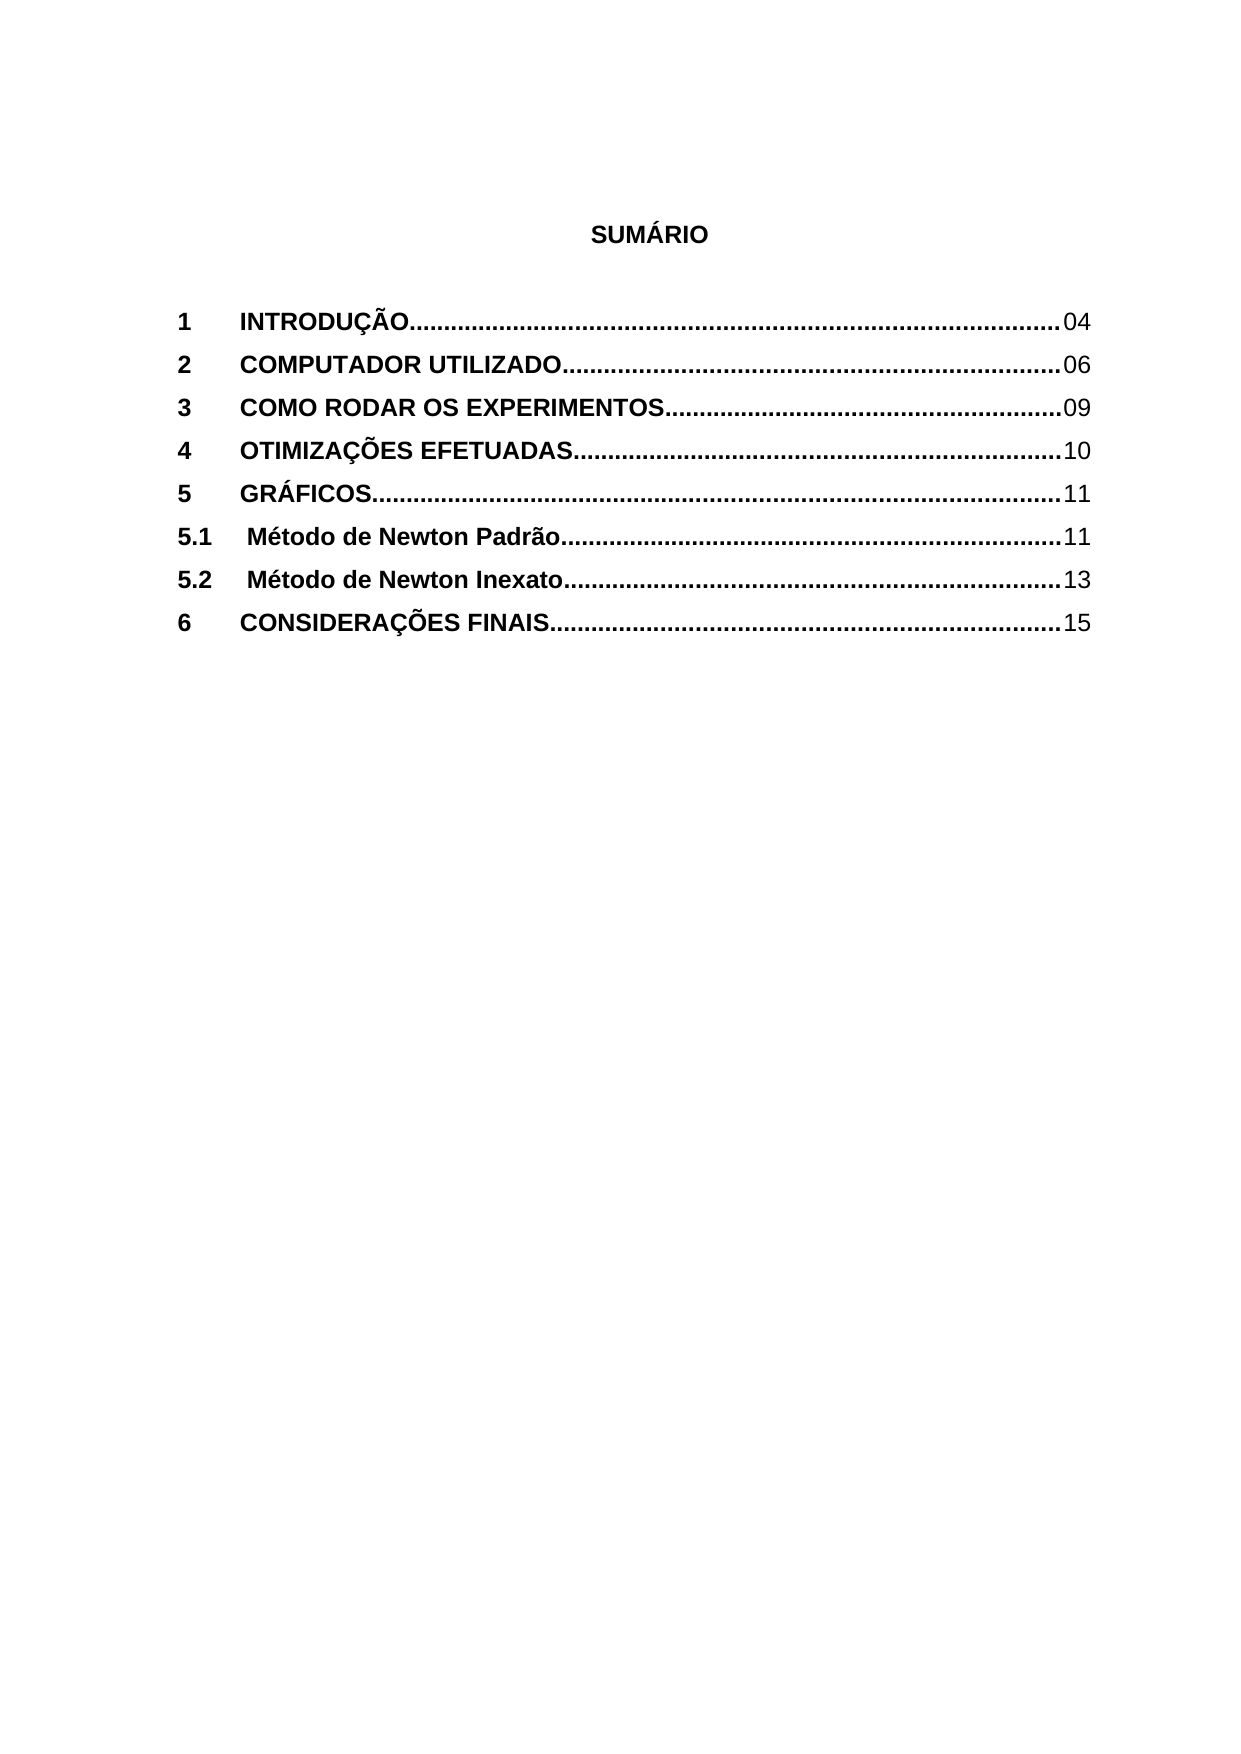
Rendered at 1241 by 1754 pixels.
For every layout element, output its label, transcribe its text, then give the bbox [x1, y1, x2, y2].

text 5 GRÁFICOS 11 [177, 479, 1122, 508]
text 2 COMPUTADOR UTILIZADO 06 [177, 350, 1122, 378]
text 4 OTIMIZAÇÕES EFETUADAS 10 [177, 436, 1122, 465]
text 5.1 Método de Newton Padrão 11 [177, 522, 1122, 551]
text 1 INTRODUÇÃO 04 [177, 307, 1122, 335]
text 3 COMO RODAR OS EXPERIMENTOS 09 [177, 393, 1122, 422]
text 5.2 Método de Newton Inexato 13 [177, 565, 1122, 594]
text SUMÁRIO [177, 220, 1122, 249]
text 6 CONSIDERAÇÕES FINAIS 15 [177, 608, 1122, 637]
